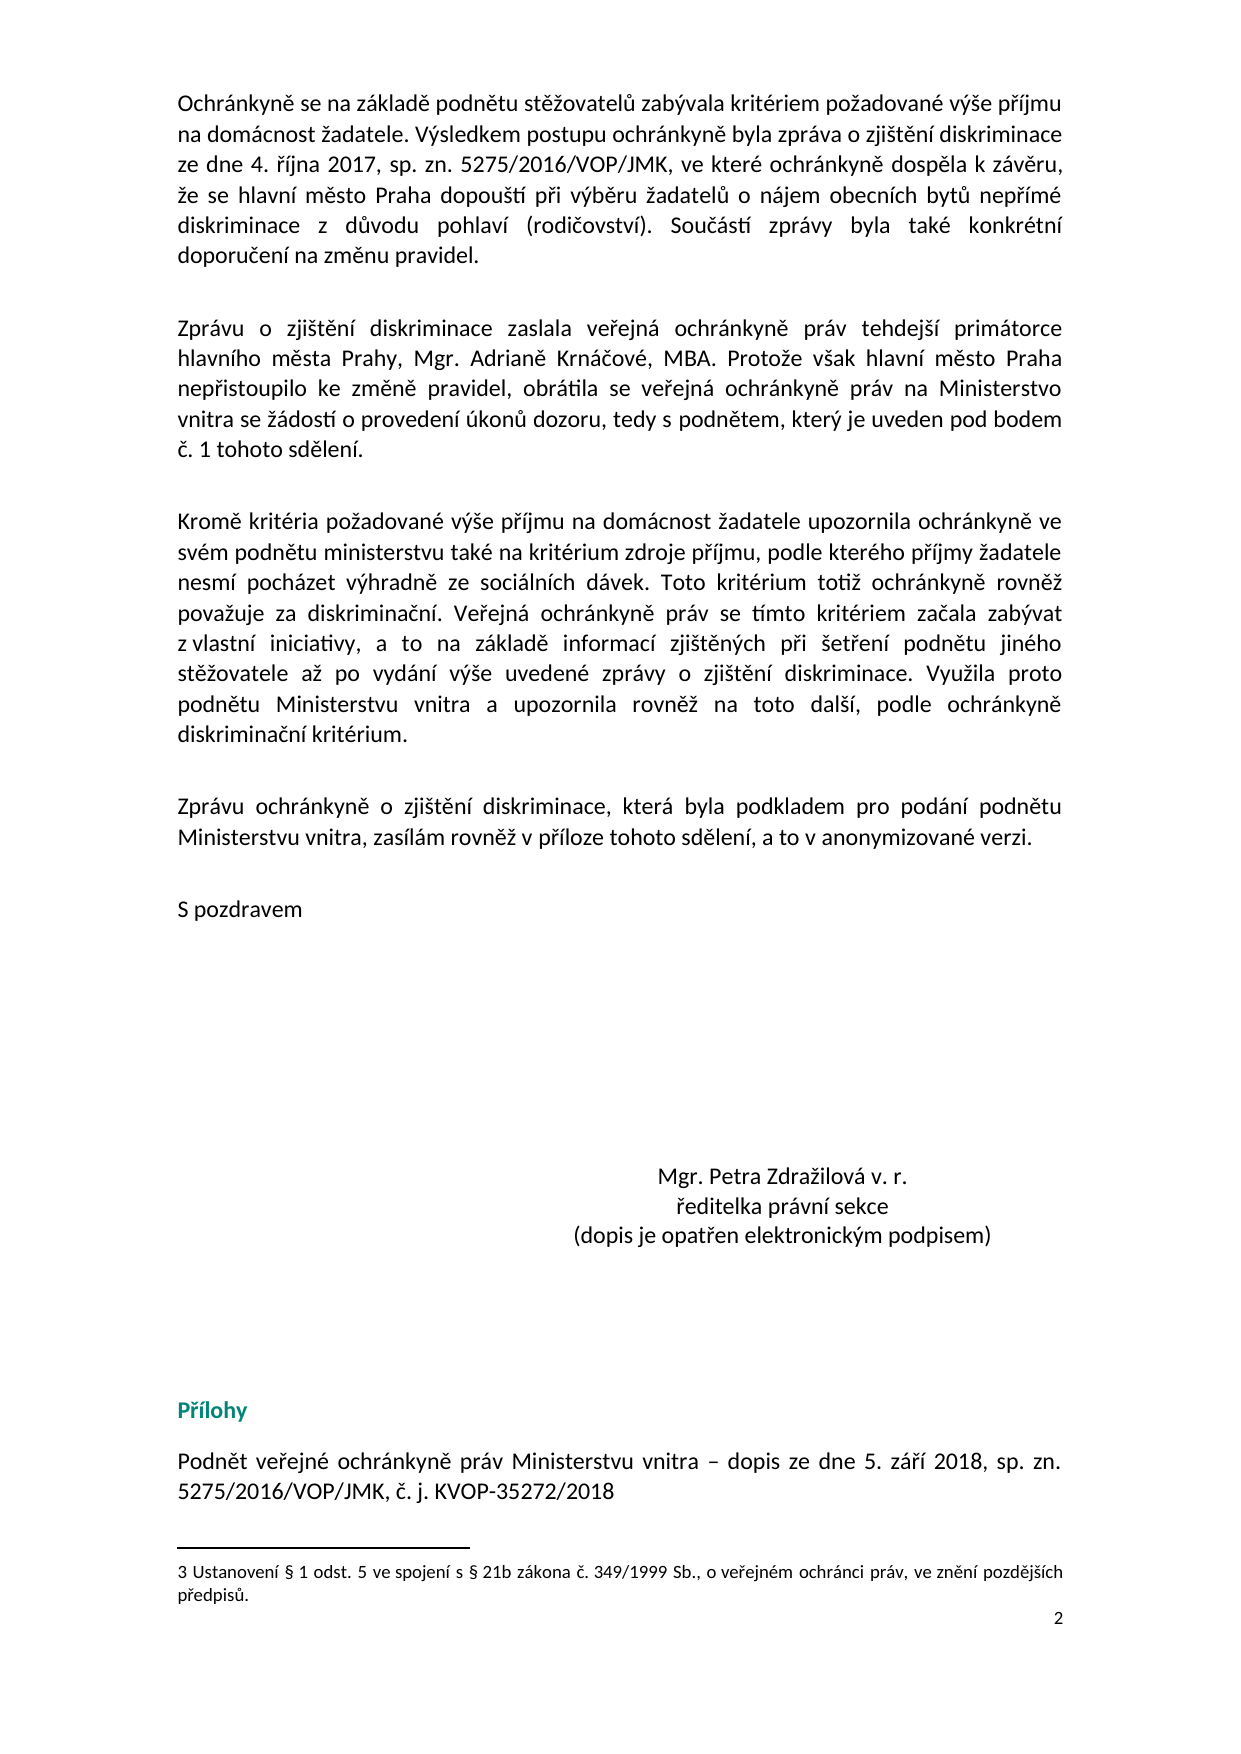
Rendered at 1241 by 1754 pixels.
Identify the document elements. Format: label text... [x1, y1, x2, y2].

text Ustanovení § 1 odst. 5 ve spojení s § 21b zákona č. 349/1999 Sb., o veřejném ochránci práv, ve znění pozdějších předpisů. [177, 1560, 1063, 1606]
text Mgr. Petra Zdražilová v. r. [502, 1161, 1063, 1191]
text S pozdravem [177, 894, 1063, 923]
text Zprávu ochránkyně o zjištění diskriminace, která byla podkladem pro podání podnětu Ministerstvu vnitra, zasílám rovněž v příloze tohoto sdělení, a to v anonymizované verzi. [177, 791, 1063, 851]
text Podnět veřejné ochránkyně práv Ministerstvu vnitra – dopis ze dne 5. září 2018, sp. zn. 5275/2016/VOP/JMK, č. j. KVOP-35272/2018 [177, 1446, 1063, 1505]
text Ochránkyně se na základě podnětu stěžovatelů zabývala kritériem požadované výše příjmu na domácnost žadatele. Výsledkem postupu ochránkyně byla zpráva o zjištění diskriminace ze dne 4. října 2017, sp. zn. 5275/2016/VOP/JMK, ve které ochránkyně dospěla k závěru, že se hlavní město Praha dopouští při výběru žadatelů o nájem obecních bytů nepřímé diskriminace z důvodu pohlaví (rodičovství). Součástí zprávy byla také konkrétní doporučení na změnu pravidel. [177, 88, 1063, 270]
text Přílohy [177, 1396, 1063, 1425]
text Kromě kritéria požadované výše příjmu na domácnost žadatele upozornila ochránkyně ve svém podnětu ministerstvu také na kritérium zdroje příjmu, podle kterého příjmy žadatele nesmí pocházet výhradně ze sociálních dávek. Toto kritérium totiž ochránkyně rovněž považuje za diskriminační. Veřejná ochránkyně práv se tímto kritériem začala zabývat z vlastní iniciativy, a to na základě informací zjištěných při šetření podnětu jiného stěžovatele až po vydání výše uvedené zprávy o zjištění diskriminace. Využila proto podnětu Ministerstvu vnitra a upozornila rovněž na toto další, podle ochránkyně diskriminační kritérium. [177, 506, 1063, 749]
text ředitelka právní sekce [502, 1191, 1063, 1220]
text Zprávu o zjištění diskriminace zaslala veřejná ochránkyně práv tehdejší primátorce hlavního města Prahy, Mgr. Adrianě Krnáčové, MBA. Protože však hlavní město Praha nepřistoupilo ke změně pravidel, obrátila se veřejná ochránkyně práv na Ministerstvo vnitra se žádostí o provedení úkonů dozoru, tedy s podnětem, který je uveden pod bodem č. 1 tohoto sdělení. [177, 313, 1063, 464]
text (dopis je opatřen elektronickým podpisem) [502, 1220, 1063, 1249]
